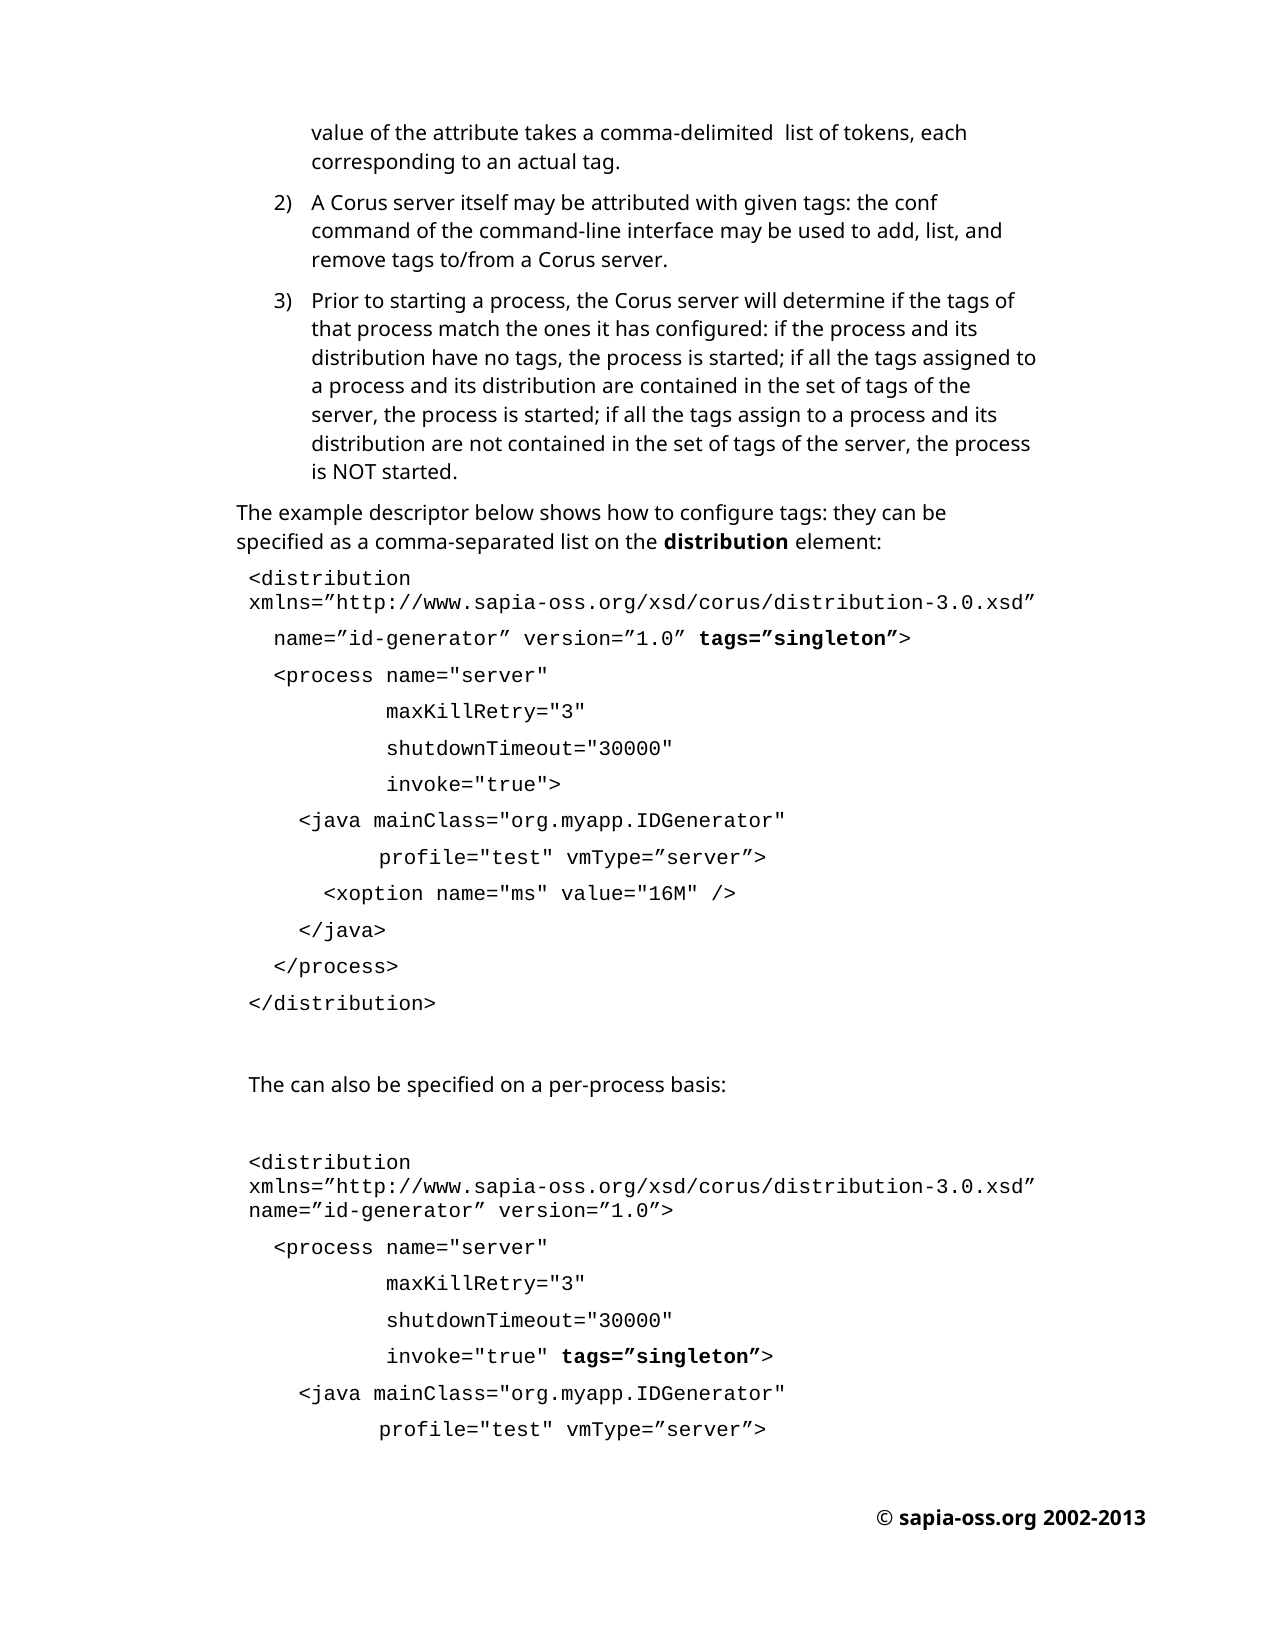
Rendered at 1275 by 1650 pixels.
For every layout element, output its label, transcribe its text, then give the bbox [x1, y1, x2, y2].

text </java> [248, 920, 1039, 944]
list A Corus server itself may be attributed with given tags: the conf command of the command-line interface may be used to add, list, and remove tags to/from a Corus server. [274, 188, 1039, 273]
text maxKillRetry="3" [248, 1273, 1039, 1297]
list Prior to starting a process, the Corus server will determine if the tags of that process match the ones it has configured: if the process and its distribution have no tags, the process is started; if all the tags assigned to a process and its distribution are contained in the set of tags of the server, the process is started; if all the tags assign to a process and its distribution are not contained in the set of tags of the server, the process is NOT started. [274, 286, 1039, 486]
text <distribution xmlns=”http://www.sapia-oss.org/xsd/corus/distribution-3.0.xsd” [248, 568, 1039, 616]
text shutdownTimeout="30000" [248, 737, 1039, 761]
text invoke="true" tags=”singleton”> [248, 1346, 1039, 1370]
text <java mainClass="org.myapp.IDGenerator" [248, 810, 1039, 834]
text The can also be specified on a per-process basis: [118, 1070, 1039, 1099]
text shutdownTimeout="30000" [248, 1309, 1039, 1333]
text invoke="true"> [248, 774, 1039, 798]
text maxKillRetry="3" [248, 701, 1039, 725]
text </distribution> [248, 993, 1039, 1017]
text name=”id-generator” version=”1.0” tags=”singleton”> [248, 628, 1039, 652]
text <process name="server" [248, 664, 1039, 688]
text <distribution xmlns=”http://www.sapia-oss.org/xsd/corus/distribution-3.0.xsd” name=”id-generator” version=”1.0”> [248, 1152, 1039, 1224]
text The example descriptor below shows how to configure tags: they can be specified as a comma-separated list on the distribution element: [236, 498, 1039, 555]
text profile="test" vmType=”server”> [248, 1419, 1039, 1443]
text </process> [248, 956, 1039, 980]
list value of the attribute takes a comma-delimited list of tokens, each corresponding to an actual tag. [274, 118, 1039, 175]
text <process name="server" [248, 1237, 1039, 1261]
text <xoption name="ms" value="16M" /> [248, 883, 1039, 907]
text profile="test" vmType=”server”> [248, 847, 1039, 871]
text <java mainClass="org.myapp.IDGenerator" [248, 1382, 1039, 1406]
